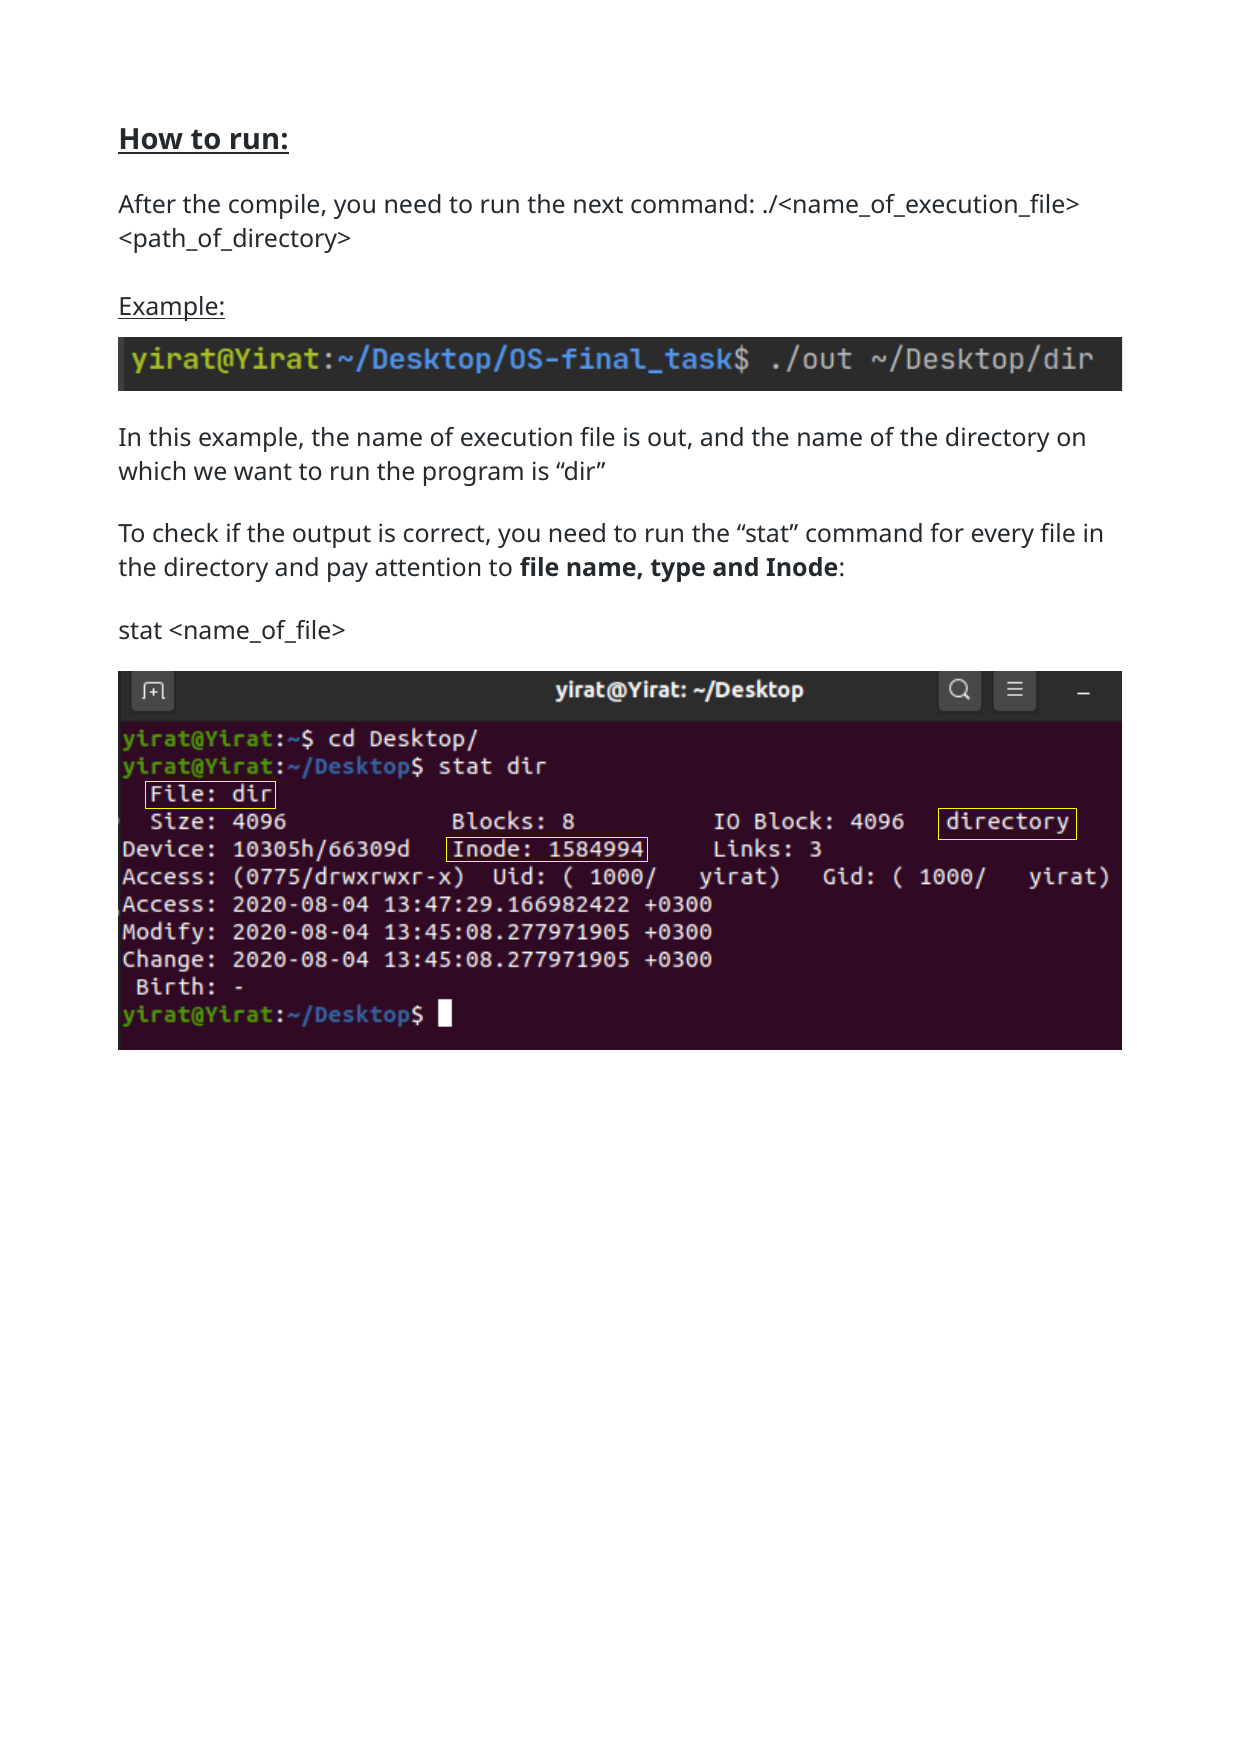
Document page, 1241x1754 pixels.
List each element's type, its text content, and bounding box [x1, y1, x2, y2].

text stat <name_of_file> [118, 613, 1122, 647]
text How to run: [118, 118, 1122, 158]
text To check if the output is correct, you need to run the “stat” command for every file in the directory and pay attention to file name, type and Inode: [118, 516, 1122, 584]
text In this example, the name of execution file is out, and the name of the directory on which we want to run the program is “dir” [118, 419, 1122, 487]
picture [118, 671, 1122, 1050]
picture [118, 337, 1123, 391]
text After the compile, you need to run the next command: ./<name_of_execution_file> <path_of_directory> Example: [118, 187, 1122, 323]
